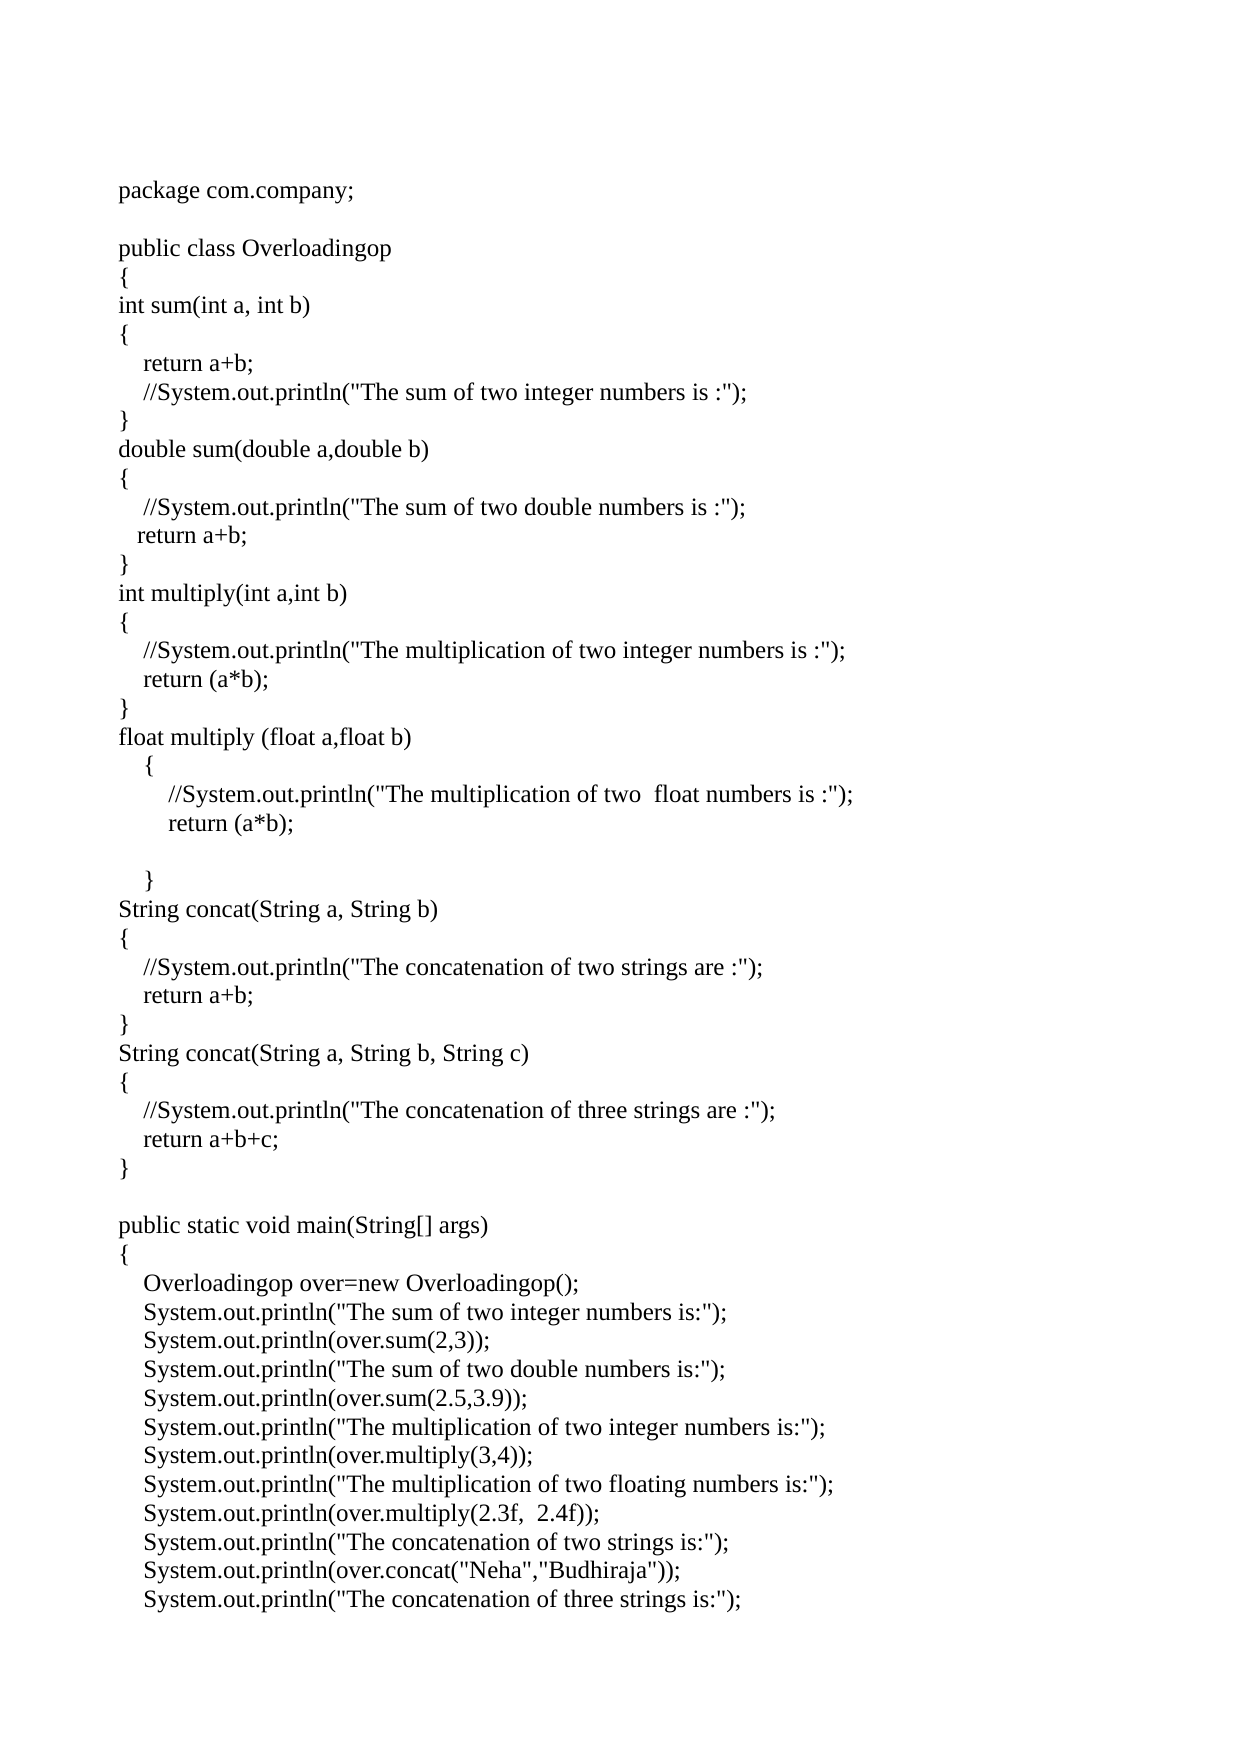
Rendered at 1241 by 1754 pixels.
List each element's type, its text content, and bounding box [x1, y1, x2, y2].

text return a+b; [118, 348, 1122, 377]
text { [118, 923, 1122, 952]
text package com.company; [118, 176, 1122, 204]
text return (a*b); [118, 664, 1122, 693]
text float multiply (float a,float b) [118, 722, 1122, 751]
text System.out.println(over.sum(2,3)); [118, 1326, 1122, 1354]
text String concat(String a, String b) [118, 894, 1122, 923]
text System.out.println("The concatenation of three strings is:"); [118, 1584, 1122, 1613]
text } [118, 406, 1122, 434]
text { [118, 1239, 1122, 1268]
text } [118, 693, 1122, 722]
text //System.out.println("The concatenation of two strings are :"); [118, 952, 1122, 981]
text int sum(int a, int b) [118, 291, 1122, 319]
text //System.out.println("The multiplication of two float numbers is :"); [118, 779, 1122, 808]
text { [118, 1067, 1122, 1096]
text System.out.println(over.sum(2.5,3.9)); [118, 1383, 1122, 1412]
text System.out.println("The sum of two double numbers is:"); [118, 1354, 1122, 1383]
text { [118, 751, 1122, 779]
text //System.out.println("The concatenation of three strings are :"); [118, 1096, 1122, 1124]
text { [118, 319, 1122, 348]
text //System.out.println("The sum of two double numbers is :"); [118, 492, 1122, 521]
text System.out.println(over.concat("Neha","Budhiraja")); [118, 1556, 1122, 1584]
text } [118, 1009, 1122, 1038]
text { [118, 262, 1122, 291]
text System.out.println("The multiplication of two integer numbers is:"); [118, 1412, 1122, 1441]
text return a+b; [118, 521, 1122, 549]
text System.out.println("The sum of two integer numbers is:"); [118, 1297, 1122, 1326]
text String concat(String a, String b, String c) [118, 1038, 1122, 1067]
text //System.out.println("The sum of two integer numbers is :"); [118, 377, 1122, 406]
text int multiply(int a,int b) [118, 578, 1122, 607]
text //System.out.println("The multiplication of two integer numbers is :"); [118, 636, 1122, 664]
text double sum(double a,double b) [118, 434, 1122, 463]
text System.out.println("The concatenation of two strings is:"); [118, 1527, 1122, 1556]
text return a+b+c; [118, 1124, 1122, 1153]
text } [118, 549, 1122, 578]
text } [118, 1153, 1122, 1182]
text public class Overloadingop [118, 233, 1122, 262]
text System.out.println(over.multiply(2.3f, 2.4f)); [118, 1498, 1122, 1527]
text Overloadingop over=new Overloadingop(); [118, 1268, 1122, 1297]
text System.out.println("The multiplication of two floating numbers is:"); [118, 1469, 1122, 1498]
text { [118, 463, 1122, 492]
text return a+b; [118, 981, 1122, 1009]
text System.out.println(over.multiply(3,4)); [118, 1441, 1122, 1469]
text public static void main(String[] args) [118, 1211, 1122, 1239]
text { [118, 607, 1122, 636]
text return (a*b); [118, 808, 1122, 837]
text } [118, 866, 1122, 894]
